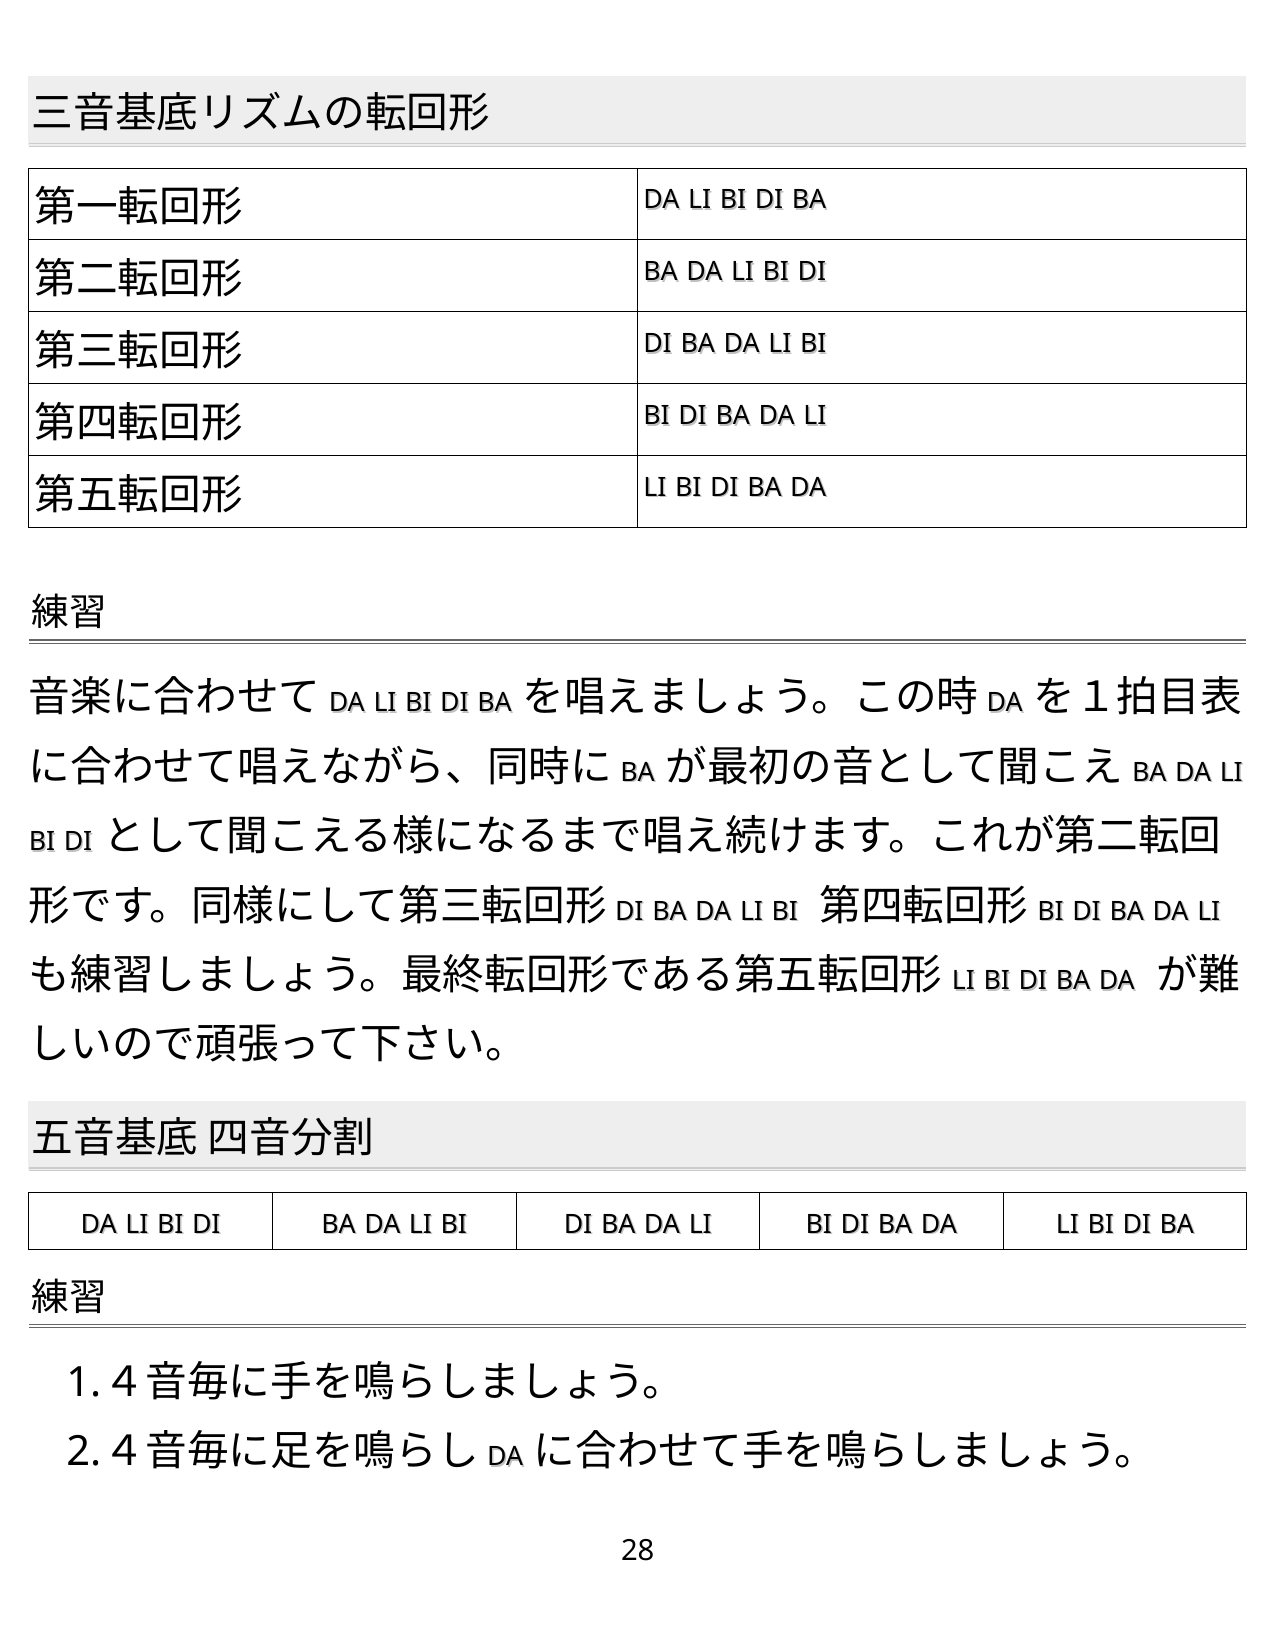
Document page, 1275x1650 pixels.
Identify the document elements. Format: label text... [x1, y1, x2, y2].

table_cell ba da li bi di [638, 240, 1246, 311]
list ４音毎に足を鳴らしda に合わせて手を鳴らしましょう。 [66, 1417, 1246, 1478]
subtitle 練習 [28, 1263, 1246, 1327]
list ４音毎に手を鳴らしましょう。 [66, 1348, 1246, 1408]
table_cell 第五転回形 [29, 456, 637, 527]
table_cell 第二転回形 [29, 240, 637, 311]
table_header di ba da li [517, 1193, 759, 1249]
table_cell di ba da li bi [638, 312, 1246, 383]
table_cell 第四転回形 [29, 384, 637, 455]
subtitle 三音基底リズムの転回形 [28, 76, 1246, 146]
table_header ba da li bi [273, 1193, 516, 1249]
subtitle 練習 [28, 579, 1246, 643]
table_cell bi di ba da li [638, 384, 1246, 455]
table_header da li bi di [29, 1193, 272, 1249]
table_header bi di ba da [760, 1193, 1003, 1249]
table_cell li bi di ba da [638, 456, 1246, 527]
table_header li bi di ba [1004, 1193, 1246, 1249]
table_cell 第三転回形 [29, 312, 637, 383]
table_header 第一転回形 [29, 169, 637, 239]
subtitle 五音基底 四音分割 [28, 1101, 1246, 1170]
table_header da li bi di ba [638, 169, 1246, 239]
text 音楽に合わせてda li bi di ba を唱えましょう。この時da を１拍目表に合わせて唱えながら、同時にba が最初の音として聞こえ ba da li bi di として聞こえる様になるまで唱え続けます。これが第二転回形です。同様にして第三転回形di ba da li bi 第四転回形 bi di ba da li も練習しましょう。最終転回形である第五転回形 li bi di ba da が難しいので頑張って下さい。 [28, 663, 1246, 1071]
